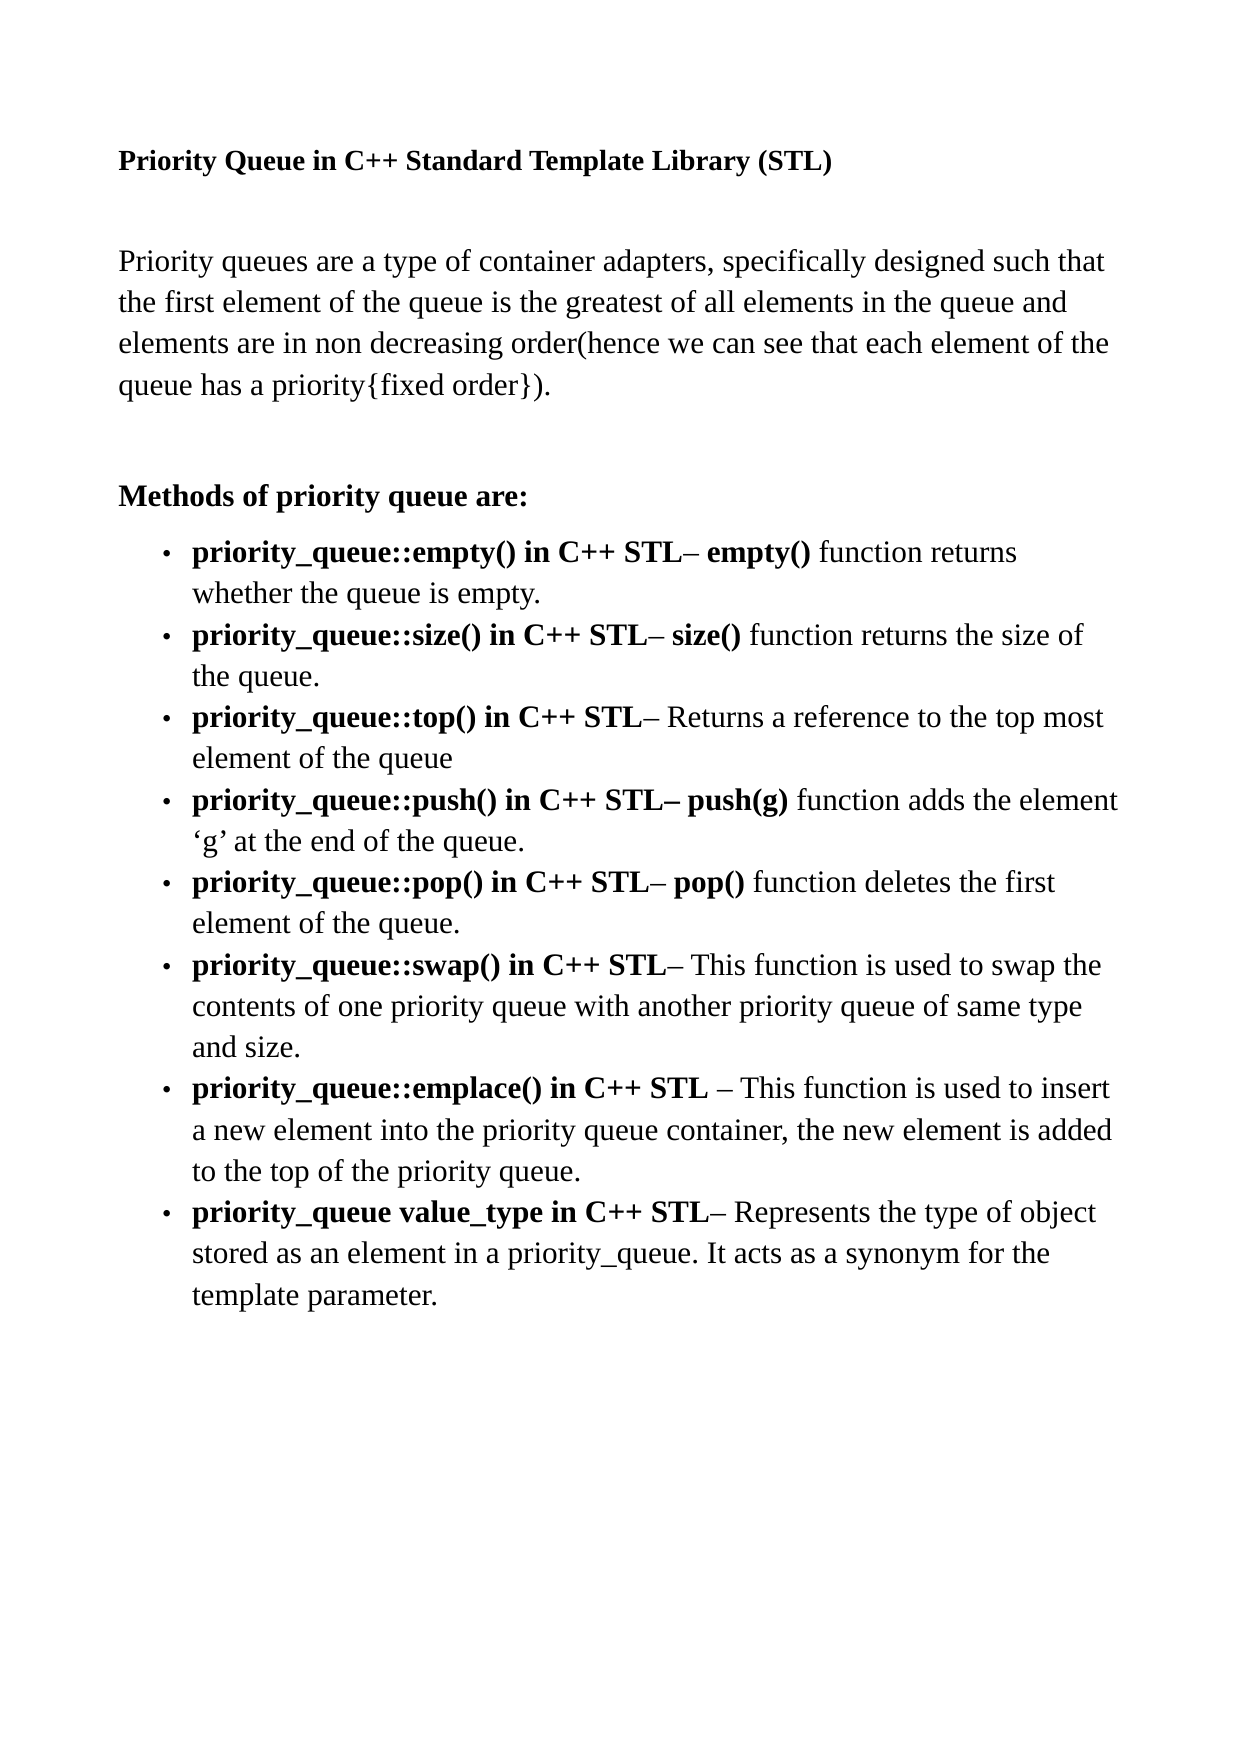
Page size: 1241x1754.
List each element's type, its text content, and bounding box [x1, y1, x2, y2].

list priority_queue::push() in C++ STL– push(g) function adds the element ‘g’ at the end of the queue. [162, 781, 1122, 858]
list priority_queue::pop() in C++ STL– pop() function deletes the first element of the queue. [162, 863, 1122, 941]
list priority_queue::empty() in C++ STL– empty() function returns whether the queue is empty. [162, 533, 1122, 611]
list priority_queue::swap() in C++ STL– This function is used to swap the contents of one priority queue with another priority queue of same type and size. [162, 946, 1122, 1064]
subtitle Priority Queue in C++ Standard Template Library (STL) [118, 143, 1122, 177]
list priority_queue::top() in C++ STL– Returns a reference to the top most element of the queue [162, 698, 1122, 776]
list priority_queue::size() in C++ STL– size() function returns the size of the queue. [162, 616, 1122, 693]
text Methods of priority queue are: [118, 478, 1122, 514]
list priority_queue::emplace() in C++ STL – This function is used to insert a new element into the priority queue container, the new element is added to the top of the priority queue. [162, 1070, 1122, 1188]
list priority_queue value_type in C++ STL– Represents the type of object stored as an element in a priority_queue. It acts as a synonym for the template parameter. [162, 1193, 1122, 1312]
text Priority queues are a type of container adapters, specifically designed such that the first element of the queue is the greatest of all elements in the queue and elements are in non decreasing order(hence we can see that each element of the queue has a priority{fixed order}). [118, 242, 1122, 402]
